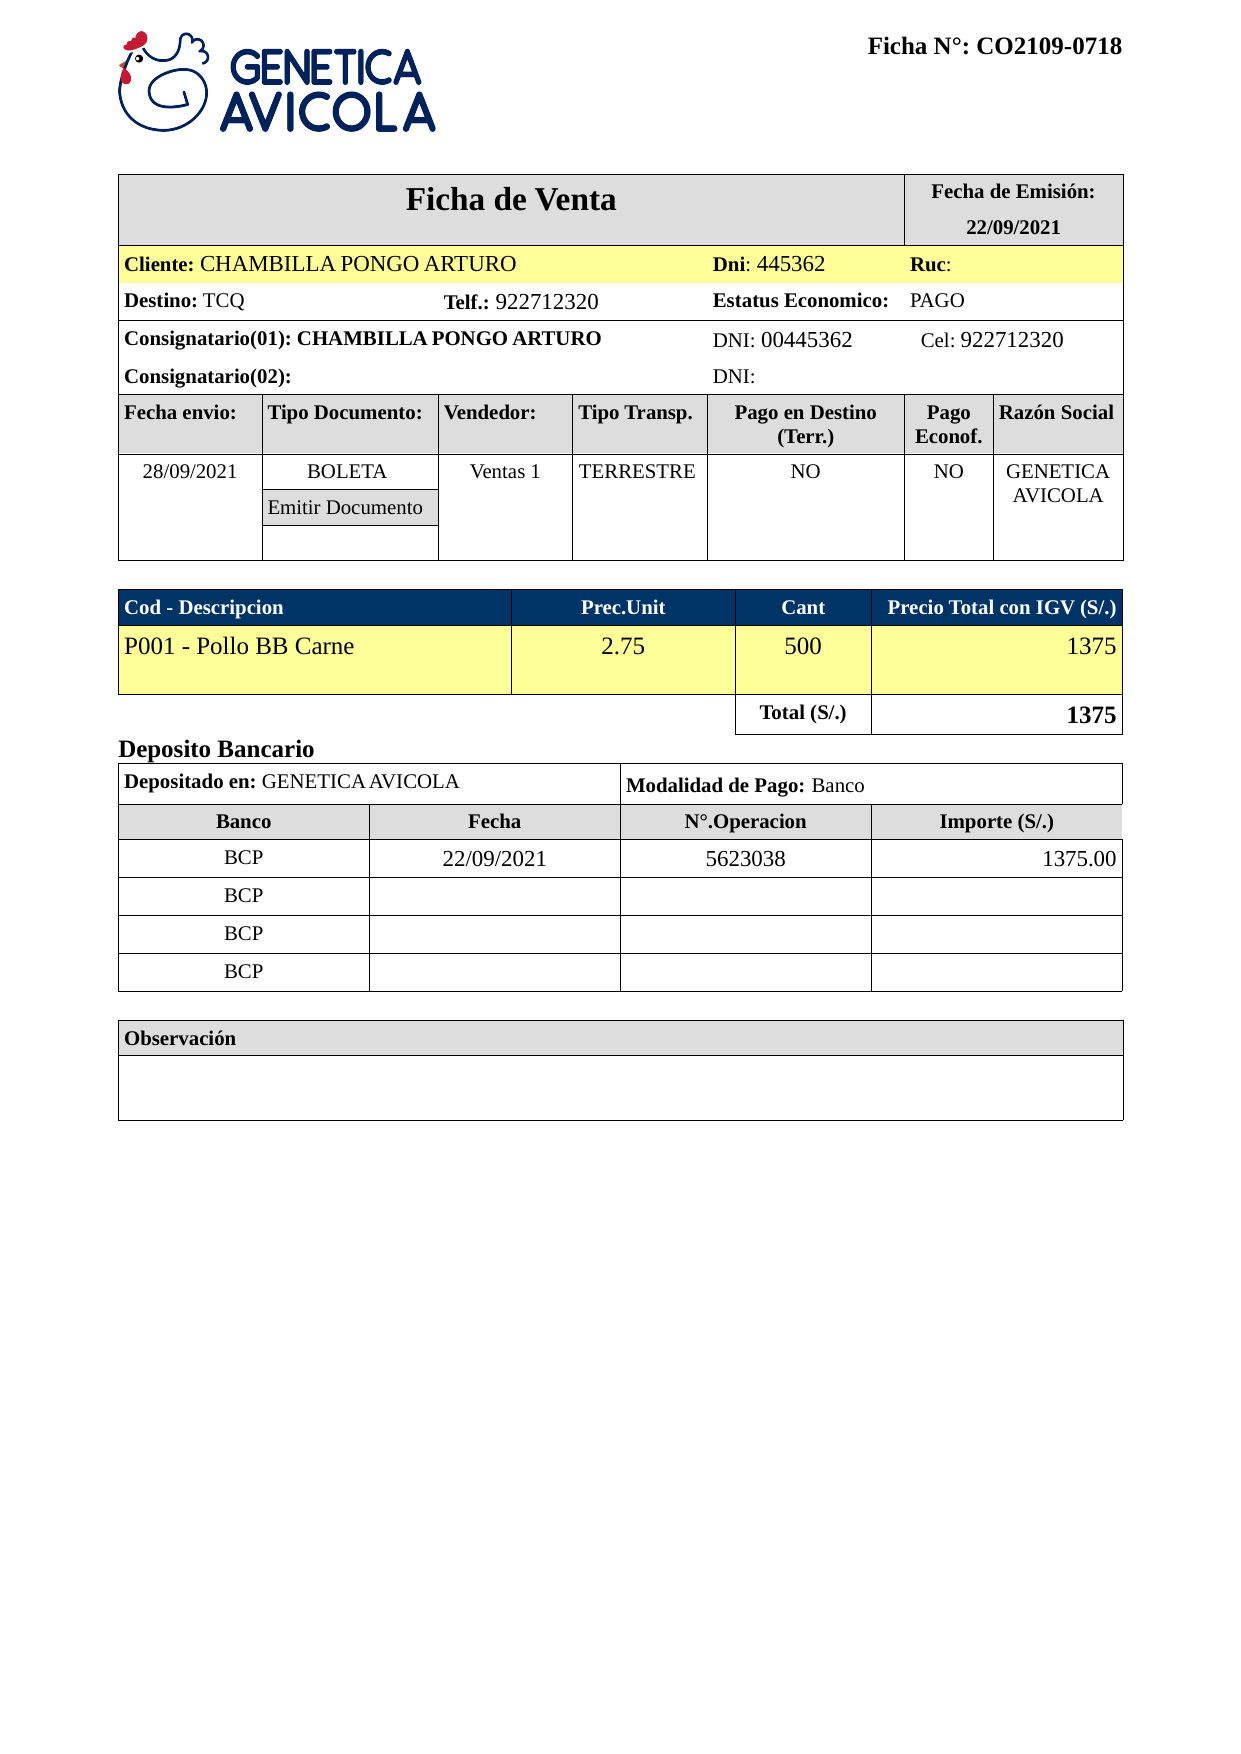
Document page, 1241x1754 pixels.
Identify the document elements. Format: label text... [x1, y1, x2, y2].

table_cell [370, 916, 620, 953]
picture [118, 31, 436, 132]
table_cell 500 [736, 626, 871, 694]
table_cell N°.Operacion [621, 805, 871, 839]
table_cell BOLETA [263, 455, 438, 489]
table_cell Fecha envio: [119, 395, 262, 453]
table_cell [621, 916, 871, 953]
table_cell Cliente: CHAMBILLA PONGO ARTURO [119, 246, 707, 283]
table_cell 1375 [872, 695, 1122, 734]
table_header Cant [736, 590, 871, 625]
table_cell [118, 695, 511, 734]
table_cell Destino: TCQ [119, 283, 438, 320]
table_cell Consignatario(01): CHAMBILLA PONGO ARTURO [119, 321, 707, 358]
table_cell Consignatario(02): [119, 358, 707, 394]
table_cell Banco [119, 805, 369, 839]
table_cell PAGO [904, 283, 1123, 320]
table_cell [263, 526, 438, 560]
table_cell [370, 878, 620, 915]
table_cell P001 - Pollo BB Carne [119, 626, 511, 694]
table_cell Tipo Documento: [263, 395, 438, 453]
table_cell Emitir Documento [263, 490, 438, 525]
table_cell [872, 916, 1122, 953]
table_cell BCP [119, 954, 369, 991]
table_header Fecha de Emisión: [905, 175, 1123, 209]
table_cell BCP [119, 916, 369, 953]
table_cell Razón Social [994, 395, 1123, 453]
table_header Modalidad de Pago: Banco [621, 764, 1122, 803]
table_header Observación [119, 1021, 1123, 1055]
table_cell Pago Econof. [905, 395, 993, 453]
table_cell Ventas 1 [439, 455, 572, 560]
table_cell 1375 [872, 626, 1122, 694]
text Deposito Bancario [118, 734, 1122, 763]
table_cell Ruc: [904, 246, 1123, 283]
table_cell Pago en Destino (Terr.) [708, 395, 904, 453]
table_cell GENETICA AVICOLA [994, 455, 1123, 560]
table_header Precio Total con IGV (S/.) [872, 590, 1122, 625]
table_cell [872, 954, 1122, 991]
table_cell BCP [119, 878, 369, 915]
table_cell [621, 954, 871, 991]
table_cell TERRESTRE [573, 455, 707, 560]
table_cell BCP [119, 840, 369, 877]
table_cell Cel: 922712320 [915, 321, 1123, 358]
table_cell [621, 878, 871, 915]
table_cell DNI: 00445362 [707, 321, 915, 358]
table_cell DNI: [707, 358, 1123, 394]
table_cell 2.75 [512, 626, 735, 694]
table_cell Importe (S/.) [872, 805, 1122, 839]
table_cell Total (S/.) [736, 695, 871, 734]
table_cell [872, 878, 1122, 915]
table_cell Estatus Economico: [707, 283, 904, 320]
table_cell Tipo Transp. [573, 395, 707, 453]
table_cell 28/09/2021 [119, 455, 262, 560]
table_cell [511, 695, 735, 734]
table_header Prec.Unit [512, 590, 735, 625]
table_cell [119, 1056, 1123, 1119]
table_cell 22/09/2021 [905, 209, 1123, 245]
table_header Ficha de Venta [119, 175, 904, 245]
table_cell Vendedor: [439, 395, 572, 453]
table_header Cod - Descripcion [119, 590, 511, 625]
table_cell 5623038 [621, 840, 871, 877]
table_cell Fecha [370, 805, 620, 839]
table_cell 1375.00 [872, 840, 1122, 877]
table_cell NO [905, 455, 993, 560]
table_cell Telf.: 922712320 [438, 283, 707, 320]
table_cell NO [708, 455, 904, 560]
table_cell Dni: 445362 [707, 246, 904, 283]
table_cell 22/09/2021 [370, 840, 620, 877]
table_cell [370, 954, 620, 991]
table_header Depositado en: GENETICA AVICOLA [119, 764, 620, 803]
